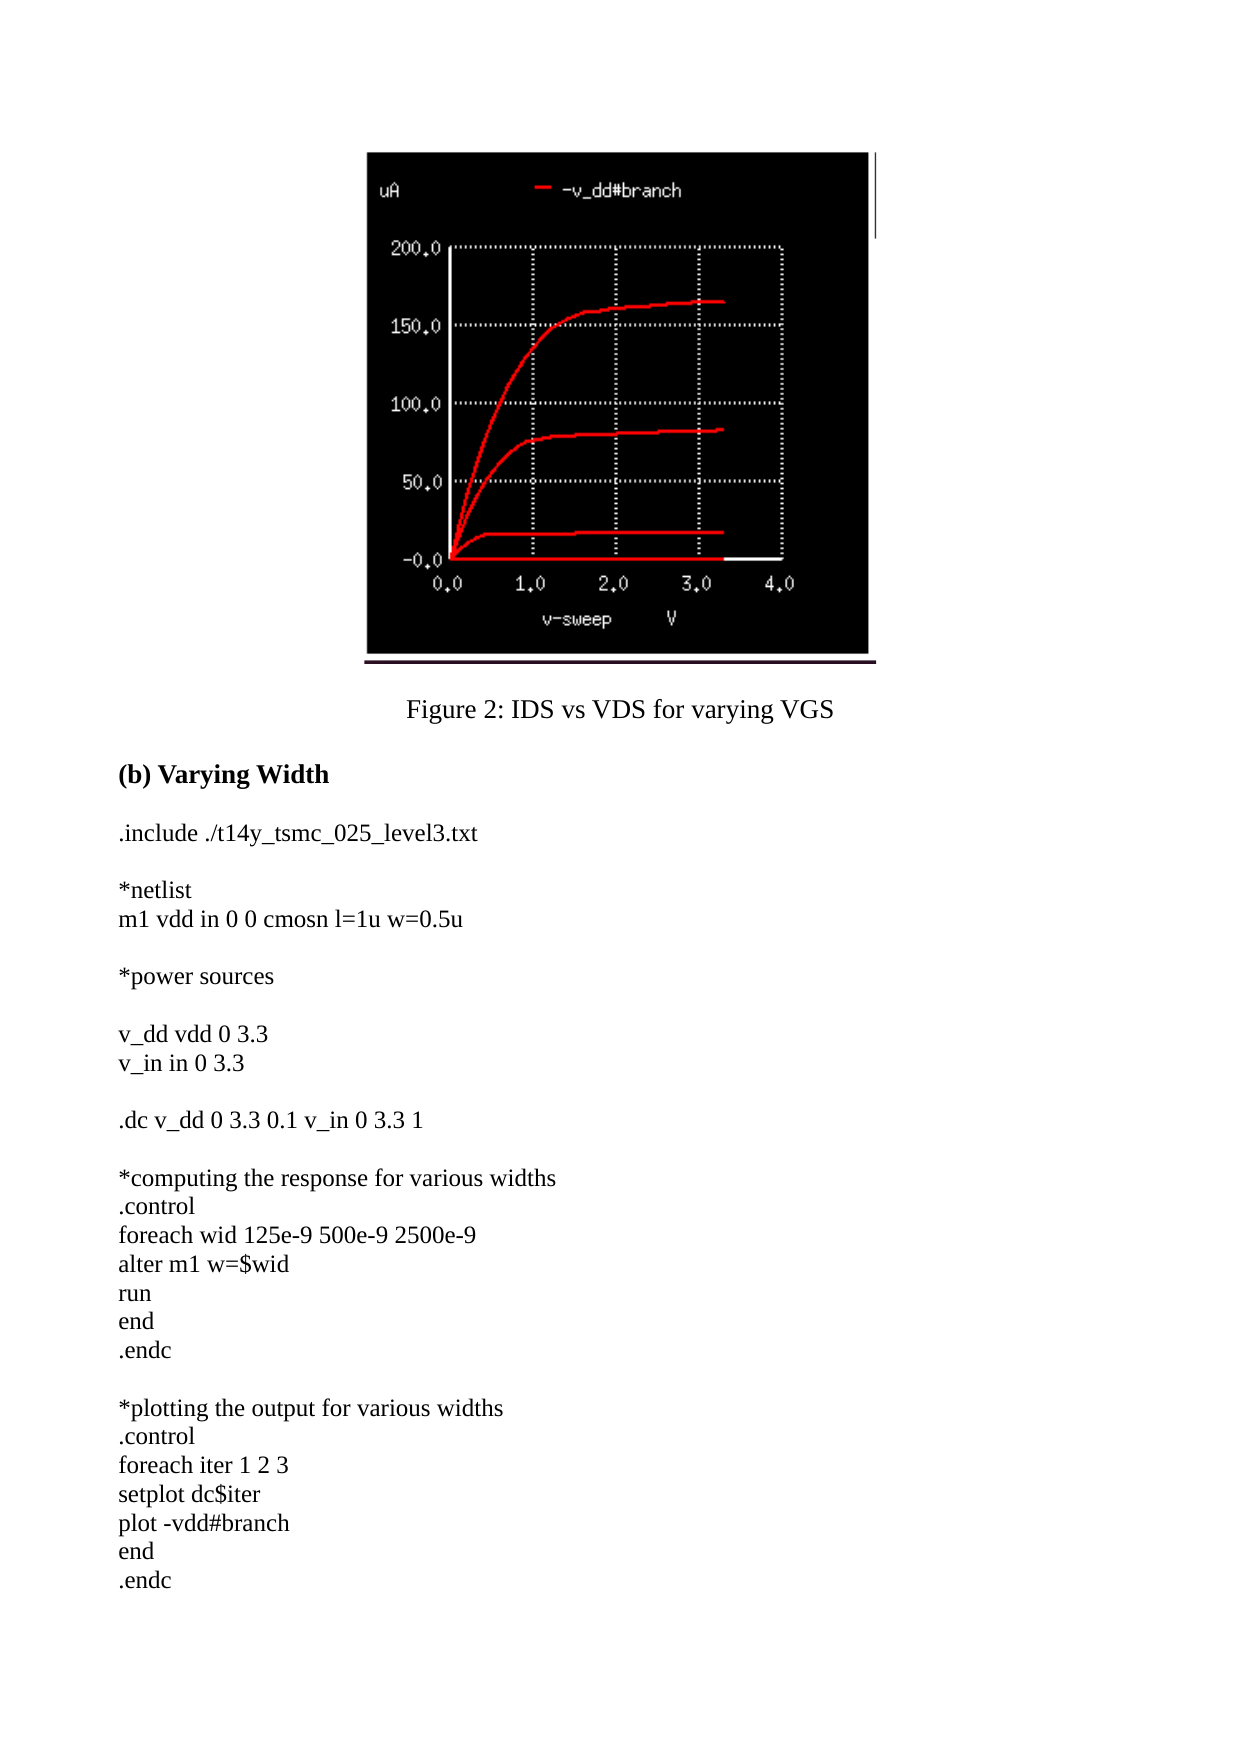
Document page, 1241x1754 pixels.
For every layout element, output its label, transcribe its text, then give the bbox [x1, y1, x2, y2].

text setplot dc$iter [118, 1479, 1122, 1508]
text .endc [118, 1335, 1122, 1364]
text .endc [118, 1565, 1122, 1594]
text *plotting the output for various widths [118, 1393, 1122, 1421]
text (b) Varying Width [118, 758, 1122, 789]
text *netlist [118, 875, 1122, 904]
text end [118, 1306, 1122, 1335]
picture [364, 147, 877, 664]
text .dc v_dd 0 3.3 0.1 v_in 0 3.3 1 [118, 1105, 1122, 1134]
text .control [118, 1421, 1122, 1450]
text v_dd vdd 0 3.3 [118, 1019, 1122, 1048]
text v_in in 0 3.3 [118, 1048, 1122, 1076]
text .include ./t14y_tsmc_025_level3.txt [118, 818, 1122, 846]
text *computing the response for various widths [118, 1163, 1122, 1191]
text m1 vdd in 0 0 cmosn l=1u w=0.5u [118, 904, 1122, 933]
text foreach wid 125e-9 500e-9 2500e-9 [118, 1220, 1122, 1249]
text foreach iter 1 2 3 [118, 1450, 1122, 1479]
text run [118, 1278, 1122, 1306]
text .control [118, 1191, 1122, 1220]
text *power sources [118, 961, 1122, 990]
text end [118, 1536, 1122, 1565]
text plot -vdd#branch [118, 1508, 1122, 1536]
text alter m1 w=$wid [118, 1249, 1122, 1278]
text Figure 2: IDS vs VDS for varying VGS [118, 693, 1122, 724]
